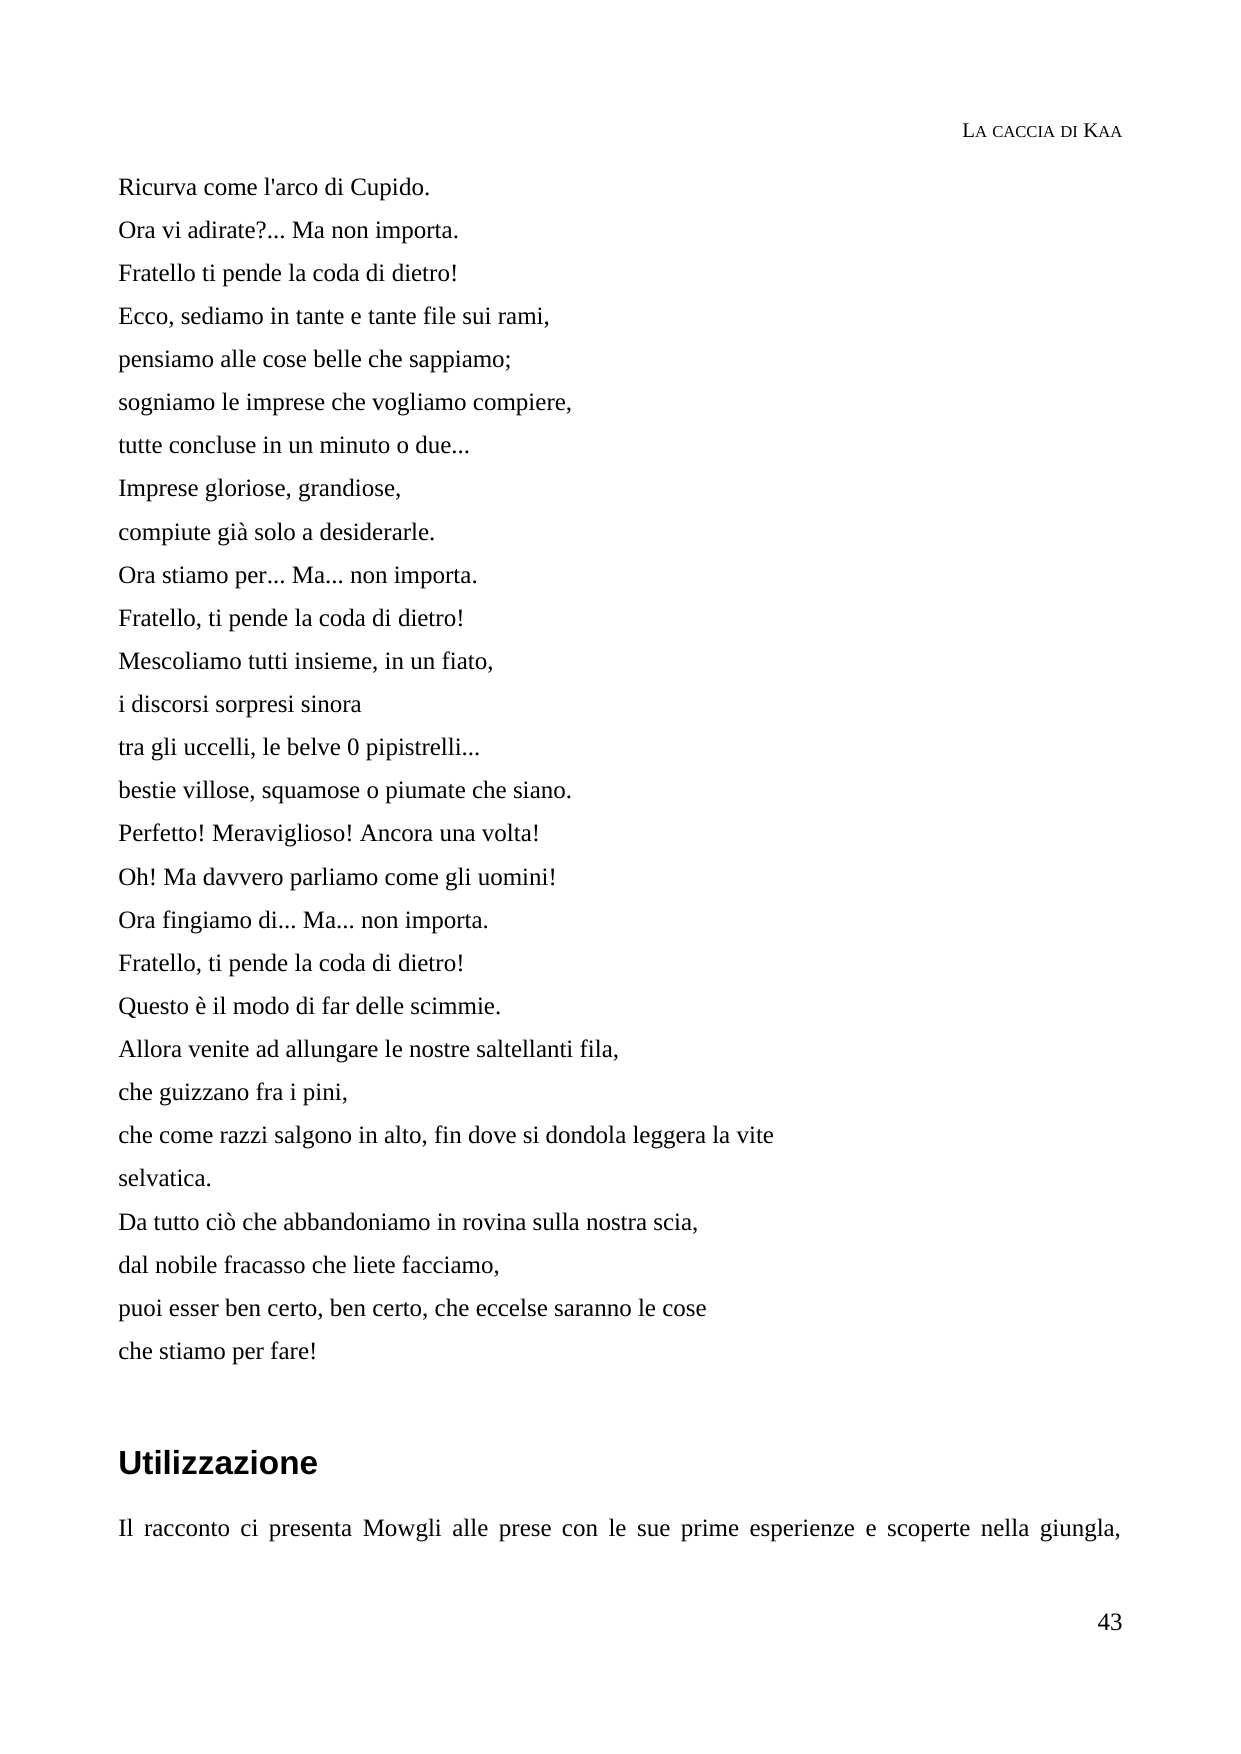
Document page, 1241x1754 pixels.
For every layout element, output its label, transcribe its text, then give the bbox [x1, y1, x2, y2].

text che come razzi salgono in alto, fin dove si dondola leggera la vite [118, 1120, 1122, 1149]
text Ora vi adirate?... Ma non importa. [118, 215, 1122, 243]
text i discorsi sorpresi sinora [118, 689, 1122, 718]
text selvatica. [118, 1163, 1122, 1192]
text che stiamo per fare! [118, 1336, 1122, 1365]
text Imprese gloriose, grandiose, [118, 473, 1122, 502]
text Oh! Ma davvero parliamo come gli uomini! [118, 862, 1122, 890]
text Ora fingiamo di... Ma... non importa. [118, 905, 1122, 933]
text Ora stiamo per... Ma... non importa. [118, 560, 1122, 588]
text Fratello ti pende la coda di dietro! [118, 258, 1122, 287]
text pensiamo alle cose belle che sappiamo; [118, 344, 1122, 373]
text tra gli uccelli, le belve 0 pipistrelli... [118, 732, 1122, 761]
text che guizzano fra i pini, [118, 1077, 1122, 1106]
text Da tutto ciò che abbandoniamo in rovina sulla nostra scia, [118, 1207, 1122, 1235]
text Perfetto! Meraviglioso! Ancora una volta! [118, 818, 1122, 847]
text Allora venite ad allungare le nostre saltellanti fila, [118, 1034, 1122, 1063]
text sogniamo le imprese che vogliamo compiere, [118, 387, 1122, 416]
subtitle Utilizzazione [118, 1443, 1122, 1482]
text Mescoliamo tutti insieme, in un fiato, [118, 646, 1122, 675]
text Fratello, ti pende la coda di dietro! [118, 603, 1122, 632]
text Fratello, ti pende la coda di dietro! [118, 948, 1122, 977]
text Ricurva come l'arco di Cupido. [118, 172, 1122, 200]
text compiute già solo a desiderarle. [118, 517, 1122, 545]
text Questo è il modo di far delle scimmie. [118, 991, 1122, 1020]
text bestie villose, squamose o piumate che siano. [118, 775, 1122, 804]
text Il racconto ci presenta Mowgli alle prese con le sue prime esperienze e scoperte nella giungla, [118, 1513, 1122, 1542]
text puoi esser ben certo, ben certo, che eccelse saranno le cose [118, 1293, 1122, 1322]
text dal nobile fracasso che liete facciamo, [118, 1250, 1122, 1278]
text tutte concluse in un minuto o due... [118, 430, 1122, 459]
text Ecco, sediamo in tante e tante file sui rami, [118, 301, 1122, 330]
